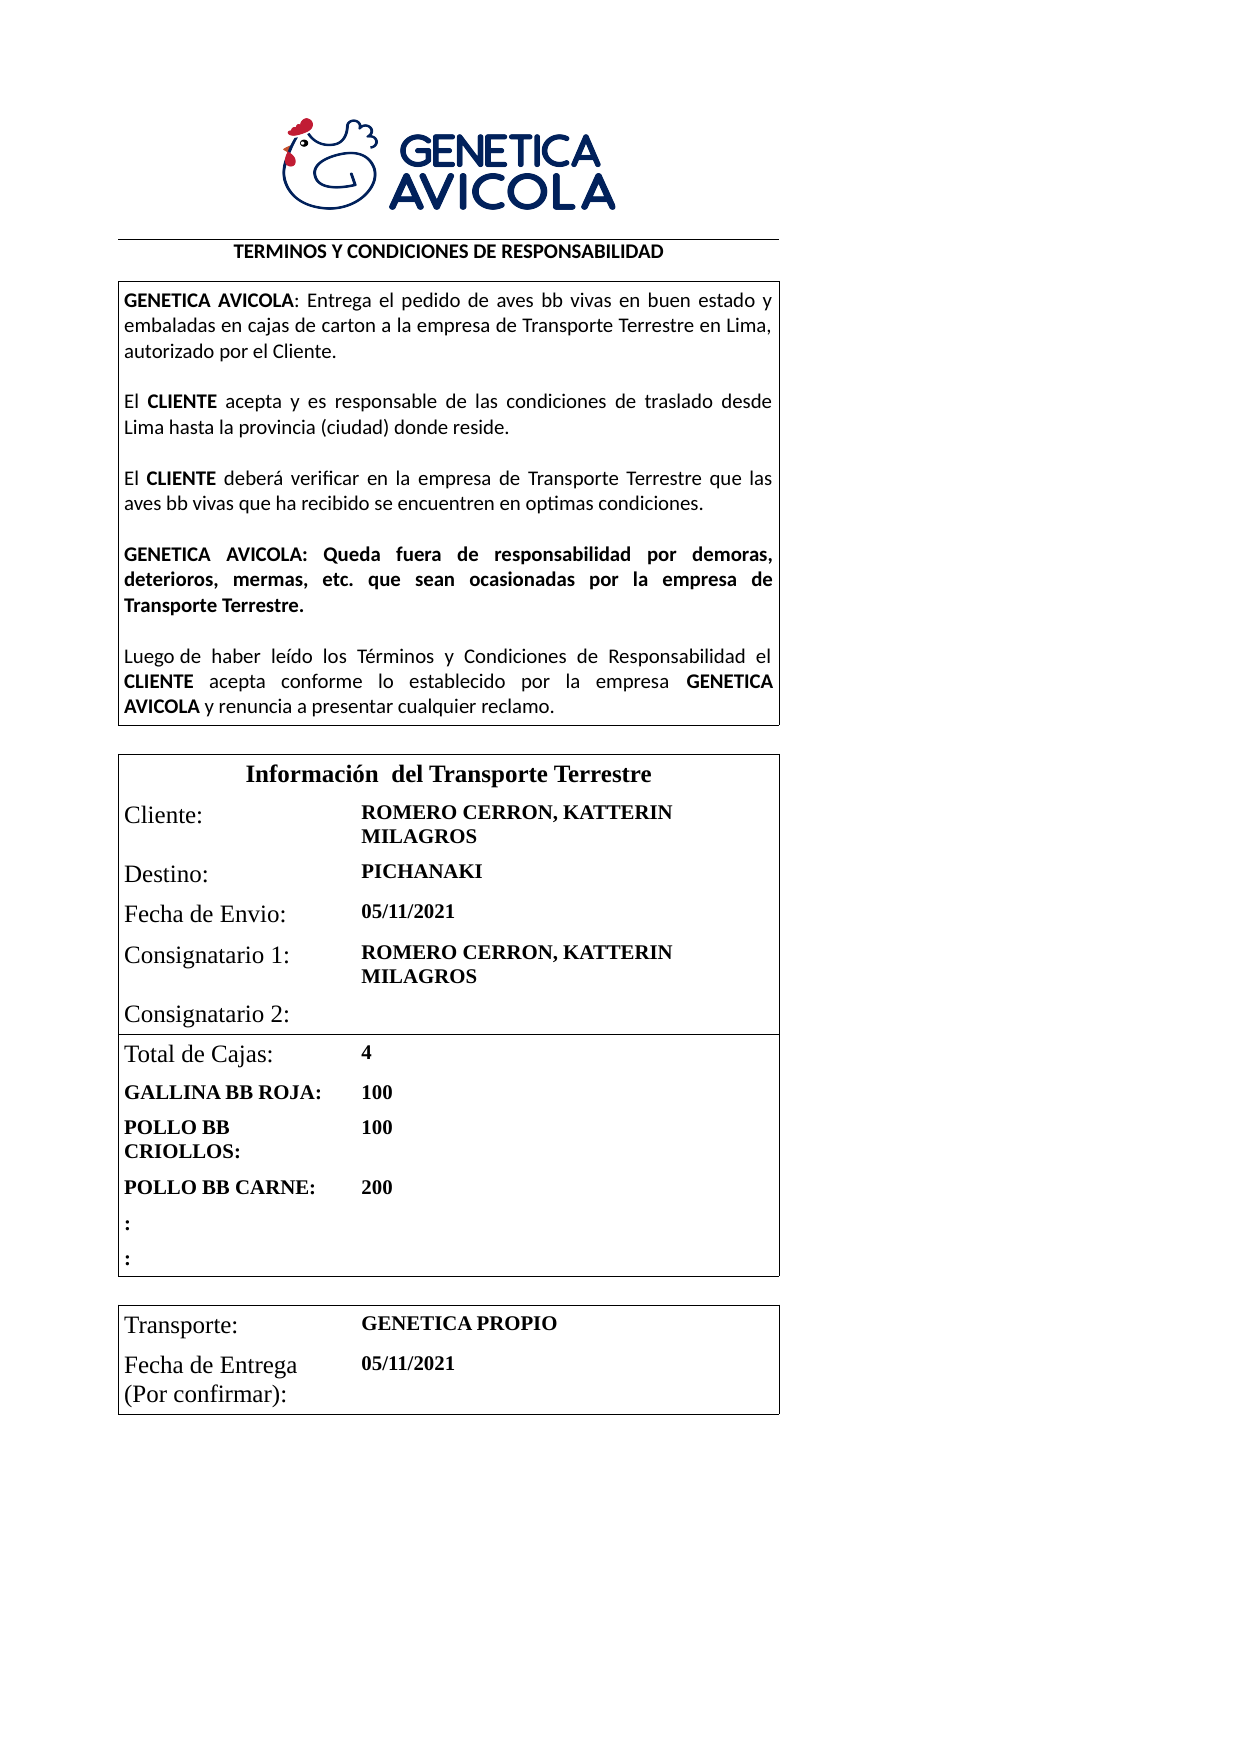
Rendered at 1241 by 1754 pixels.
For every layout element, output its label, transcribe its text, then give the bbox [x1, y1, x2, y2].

picture [282, 118, 616, 210]
table_cell 200 [356, 1169, 779, 1205]
table_cell 05/11/2021 [356, 894, 779, 934]
table_cell GENETICA AVICOLA: Entrega el pedido de aves bb vivas en buen estado y embaladas en cajas de carton a la empresa de Transporte Terrestre en Lima, autorizado por el Cliente. El CLIENTE acepta y es responsable de las condiciones de traslado desde Lima hasta la provincia (ciudad) donde reside. El CLIENTE deberá verificar en la empresa de Transporte Terrestre que las aves bb vivas que ha recibido se encuentren en optimas condiciones. GENETICA AVICOLA: Queda fuera de responsabilidad por demoras, deterioros, mermas, etc. que sean ocasionadas por la empresa de Transporte Terrestre. Luego de haber leído los Términos y Condiciones de Responsabilidad el CLIENTE acepta conforme lo establecido por la empresa GENETICA AVICOLA y renuncia a presentar cualquier reclamo. [119, 282, 779, 725]
table_cell ROMERO CERRON, KATTERIN MILAGROS [356, 794, 779, 853]
table_cell Consignatario 1: [119, 934, 356, 993]
table_cell GENETICA PROPIO [356, 1306, 779, 1345]
table_cell Cliente: [119, 794, 356, 853]
table_cell [356, 1205, 779, 1240]
table_cell 05/11/2021 [356, 1345, 779, 1414]
table_cell Destino: [119, 854, 356, 894]
table_header Información del Transporte Terrestre [119, 755, 779, 794]
table_cell 100 [356, 1110, 779, 1169]
table_cell Consignatario 2: [119, 994, 356, 1034]
table_cell : [119, 1240, 356, 1276]
table_cell POLLO BB CRIOLLOS: [119, 1110, 356, 1169]
table_cell 4 [356, 1035, 779, 1074]
table_cell Fecha de Entrega (Por confirmar): [119, 1345, 356, 1414]
table_header TERMINOS Y CONDICIONES DE RESPONSABILIDAD [118, 240, 779, 281]
table_cell [356, 994, 779, 1034]
table_cell POLLO BB CARNE: [119, 1169, 356, 1205]
table_cell ROMERO CERRON, KATTERIN MILAGROS [356, 934, 779, 993]
table_cell Total de Cajas: [119, 1035, 356, 1074]
table_cell 100 [356, 1074, 779, 1109]
table_cell [356, 1240, 779, 1276]
table_cell GALLINA BB ROJA: [119, 1074, 356, 1109]
table_cell : [119, 1205, 356, 1240]
table_cell [356, 1277, 779, 1304]
table_cell PICHANAKI [356, 854, 779, 894]
table_cell Transporte: [119, 1306, 356, 1345]
table_cell Fecha de Envio: [119, 894, 356, 934]
table_cell [118, 1277, 356, 1304]
